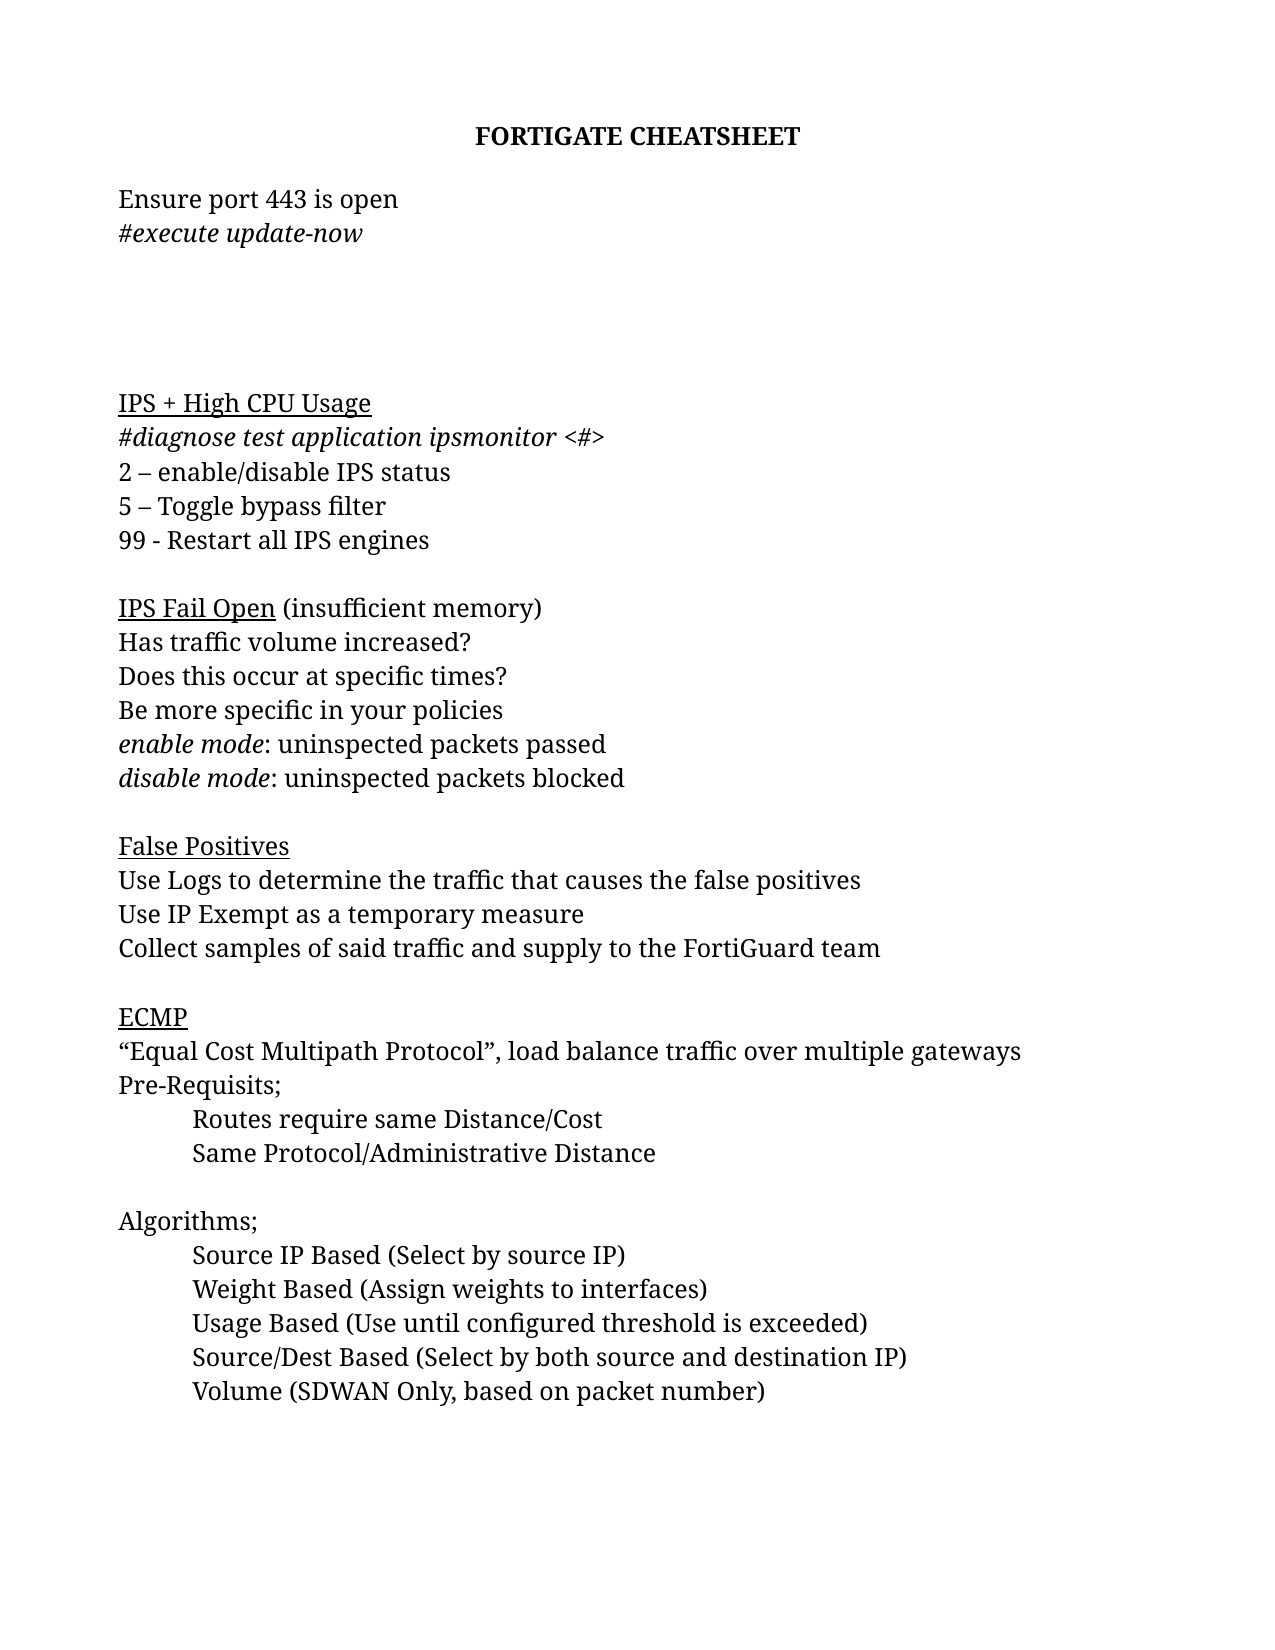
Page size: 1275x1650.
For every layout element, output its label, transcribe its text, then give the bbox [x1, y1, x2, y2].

text “Equal Cost Multipath Protocol”, load balance traffic over multiple gateways [118, 1033, 1157, 1067]
text Algorithms; [118, 1203, 1157, 1238]
text Does this occur at specific times? [118, 658, 1157, 693]
text Source/Dest Based (Select by both source and destination IP) [118, 1340, 1157, 1374]
text disable mode: uninspected packets blocked [118, 761, 1157, 795]
text Be more specific in your policies [118, 693, 1157, 727]
text Use Logs to determine the traffic that causes the false positives [118, 863, 1157, 897]
text IPS Fail Open (insufficient memory) [118, 590, 1157, 624]
text Routes require same Distance/Cost [118, 1101, 1157, 1135]
text 99 - Restart all IPS engines [118, 522, 1157, 556]
text Pre-Requisits; [118, 1067, 1157, 1101]
text False Positives [118, 829, 1157, 863]
text enable mode: uninspected packets passed [118, 727, 1157, 761]
text 5 – Toggle bypass filter [118, 488, 1157, 522]
text Usage Based (Use until configured threshold is exceeded) [118, 1306, 1157, 1340]
text Source IP Based (Select by source IP) [118, 1238, 1157, 1272]
text Volume (SDWAN Only, based on packet number) [118, 1374, 1157, 1408]
text Collect samples of said traffic and supply to the FortiGuard team [118, 931, 1157, 965]
text Same Protocol/Administrative Distance [118, 1135, 1157, 1169]
text #execute update-now [118, 216, 1157, 250]
text 2 – enable/disable IPS status [118, 454, 1157, 488]
text Has traffic volume increased? [118, 624, 1157, 658]
text Weight Based (Assign weights to interfaces) [118, 1272, 1157, 1306]
text IPS + High CPU Usage [118, 386, 1157, 420]
text Use IP Exempt as a temporary measure [118, 897, 1157, 931]
text #diagnose test application ipsmonitor <#> [118, 420, 1157, 454]
text ECMP [118, 999, 1157, 1033]
text Ensure port 443 is open [118, 182, 1157, 216]
